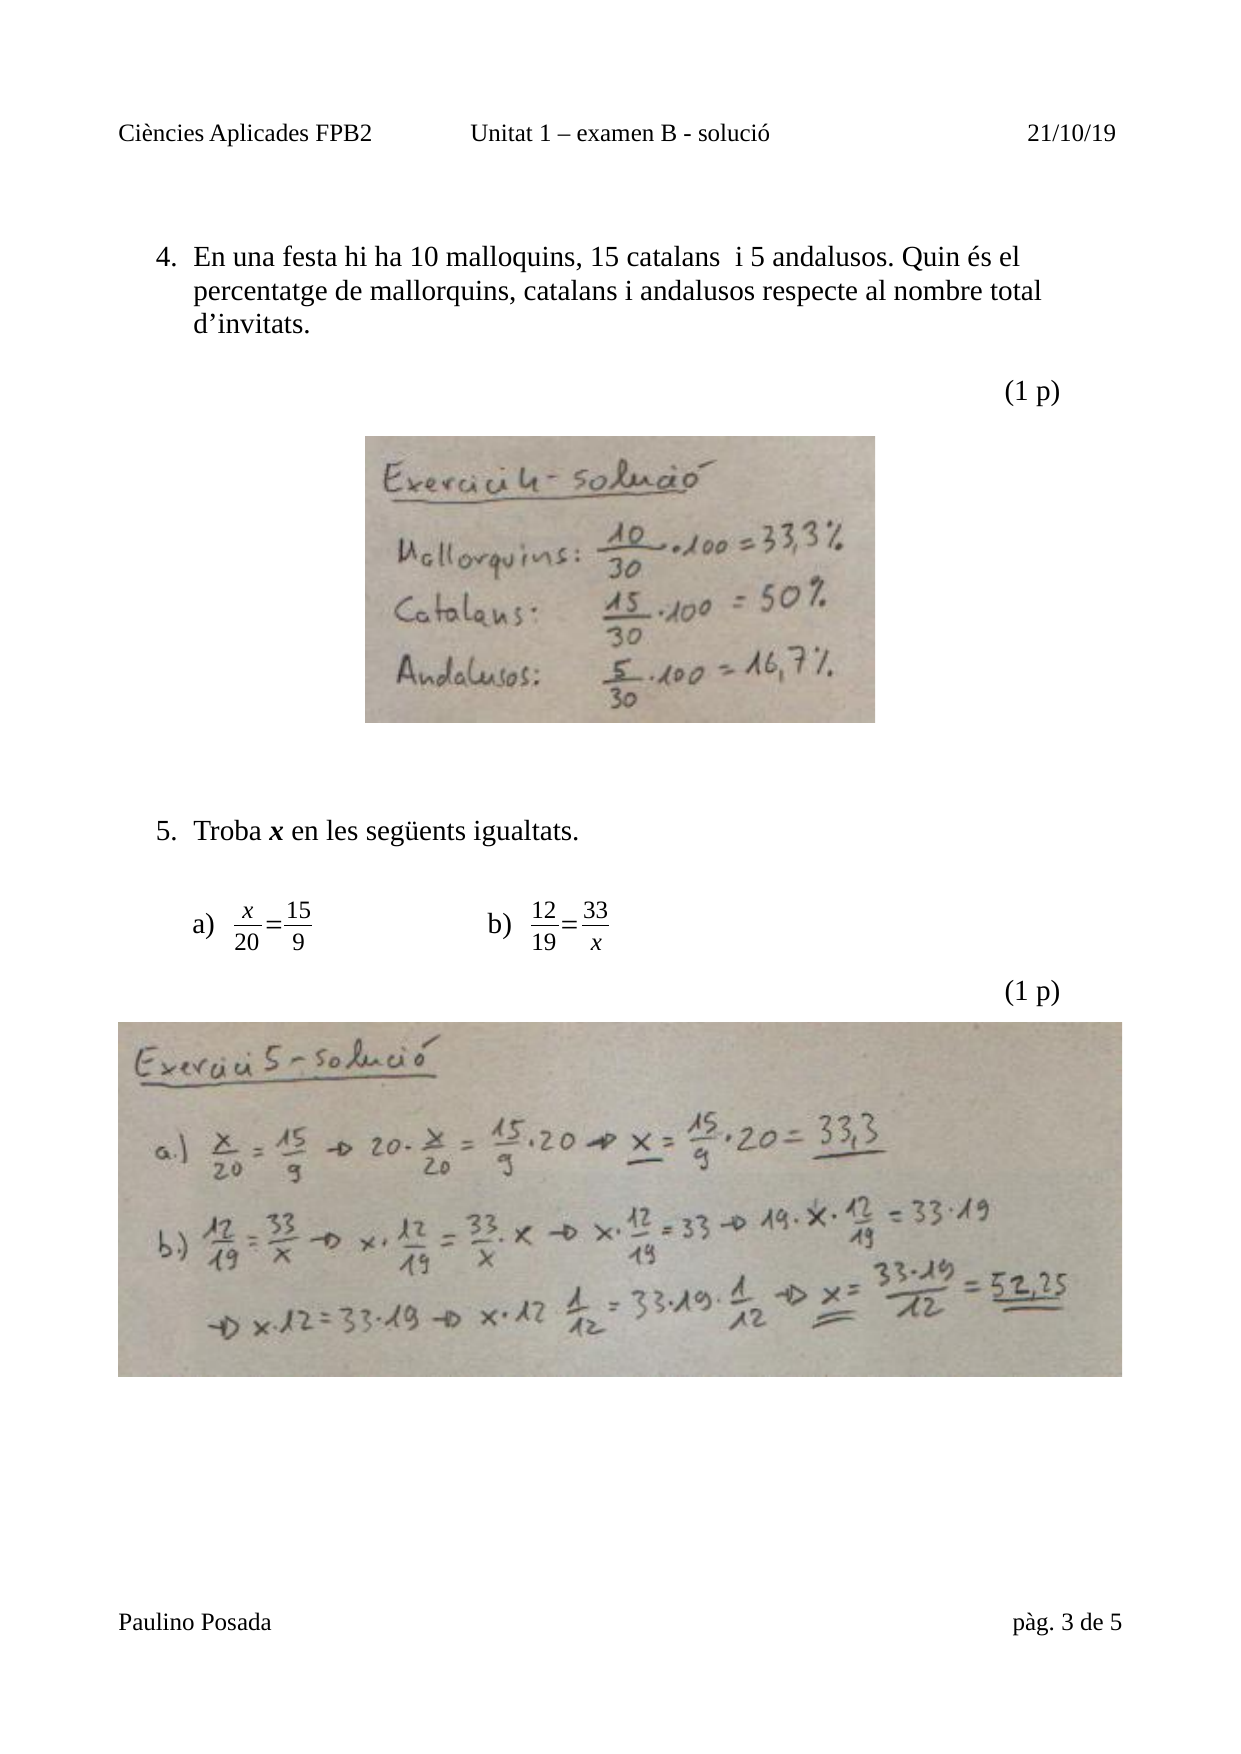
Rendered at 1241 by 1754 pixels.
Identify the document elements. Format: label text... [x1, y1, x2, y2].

list Troba x en les següents igualtats. [156, 813, 1122, 847]
list En una festa hi ha 10 malloquins, 15 catalans i 5 andalusos. Quin és el percentatge de mallorquins, catalans i andalusos respecte al nombre total d’invitats. [156, 239, 1122, 340]
picture [365, 436, 876, 723]
picture [118, 1022, 1123, 1377]
text (1 p) [118, 973, 1122, 1006]
text a) b) [118, 897, 1122, 956]
text (1 p) [118, 373, 1122, 407]
